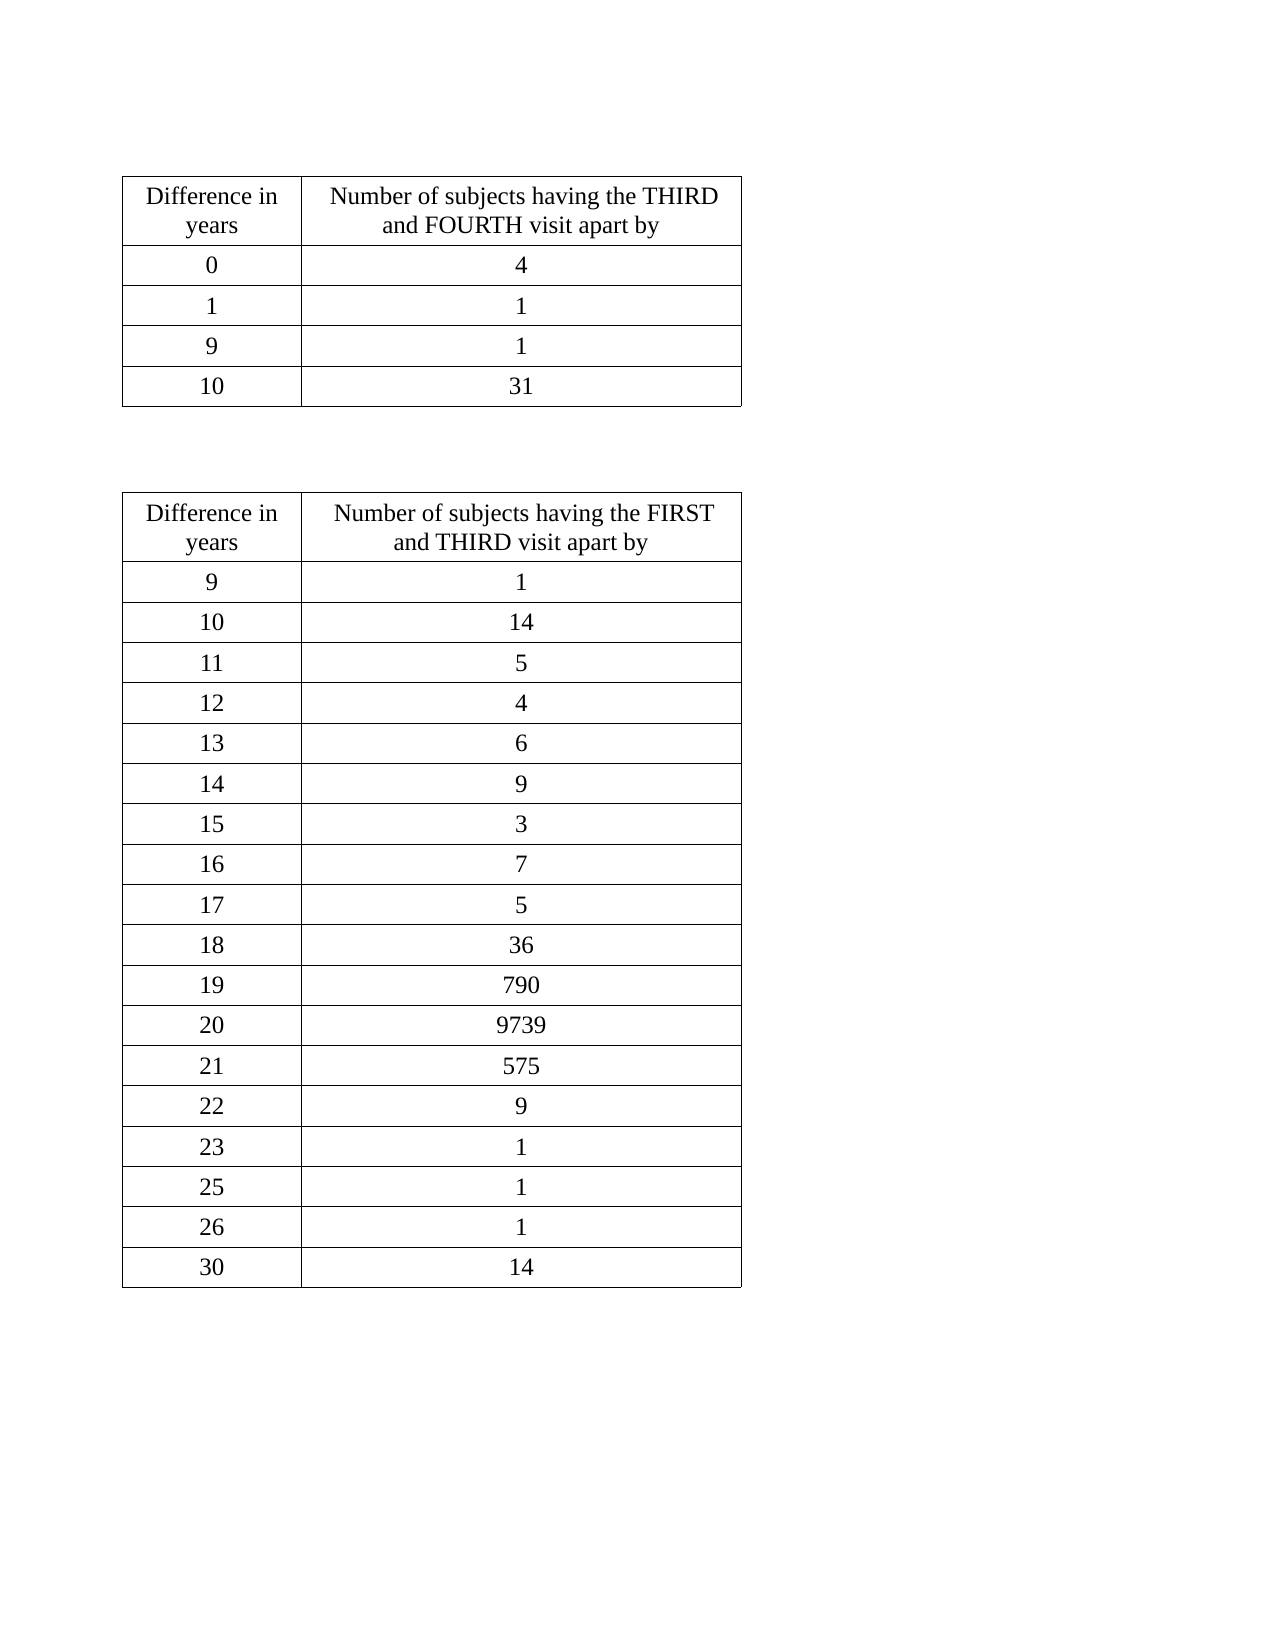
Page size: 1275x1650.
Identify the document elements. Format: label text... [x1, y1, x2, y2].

table_cell 26 [123, 1207, 301, 1247]
table_cell 19 [123, 966, 301, 1005]
table_cell 17 [123, 885, 301, 924]
table_cell 575 [302, 1046, 741, 1085]
table_cell 14 [123, 764, 301, 803]
table_cell 5 [302, 885, 741, 924]
table_cell 9 [302, 1086, 741, 1126]
table_cell 9 [302, 764, 741, 803]
table_cell 11 [123, 643, 301, 682]
table_header Difference in years [123, 177, 301, 245]
table_cell 25 [123, 1167, 301, 1206]
table_cell 30 [123, 1248, 301, 1287]
table_cell 9 [123, 562, 301, 602]
table_cell 4 [302, 246, 741, 285]
table_cell 15 [123, 804, 301, 843]
table_cell 7 [302, 845, 741, 884]
table_cell 16 [123, 845, 301, 884]
table_cell 1 [302, 562, 741, 602]
table_cell 36 [302, 925, 741, 964]
table_cell 790 [302, 966, 741, 1005]
table_cell 31 [302, 367, 741, 406]
table_cell 10 [123, 603, 301, 642]
table_cell 18 [123, 925, 301, 964]
table_cell 9739 [302, 1006, 741, 1045]
table_cell 12 [123, 683, 301, 723]
table_cell 14 [302, 603, 741, 642]
table_cell 1 [302, 1167, 741, 1206]
table_cell 1 [302, 1207, 741, 1247]
table_cell 1 [302, 286, 741, 325]
table_cell 4 [302, 683, 741, 723]
table_cell 21 [123, 1046, 301, 1085]
table_cell 1 [302, 326, 741, 366]
table_header Number of subjects having the THIRD and FOURTH visit apart by [302, 177, 741, 245]
table_cell 14 [302, 1248, 741, 1287]
table_cell 0 [123, 246, 301, 285]
table_cell 23 [123, 1127, 301, 1166]
table_cell 9 [123, 326, 301, 366]
table_cell 1 [123, 286, 301, 325]
table_header Difference in years [123, 493, 301, 561]
table_cell 22 [123, 1086, 301, 1126]
table_cell 1 [302, 1127, 741, 1166]
table_cell 13 [123, 724, 301, 763]
table_cell 6 [302, 724, 741, 763]
table_header Number of subjects having the FIRST and THIRD visit apart by [302, 493, 741, 561]
table_cell 5 [302, 643, 741, 682]
table_cell 20 [123, 1006, 301, 1045]
table_cell 10 [123, 367, 301, 406]
table_cell 3 [302, 804, 741, 843]
